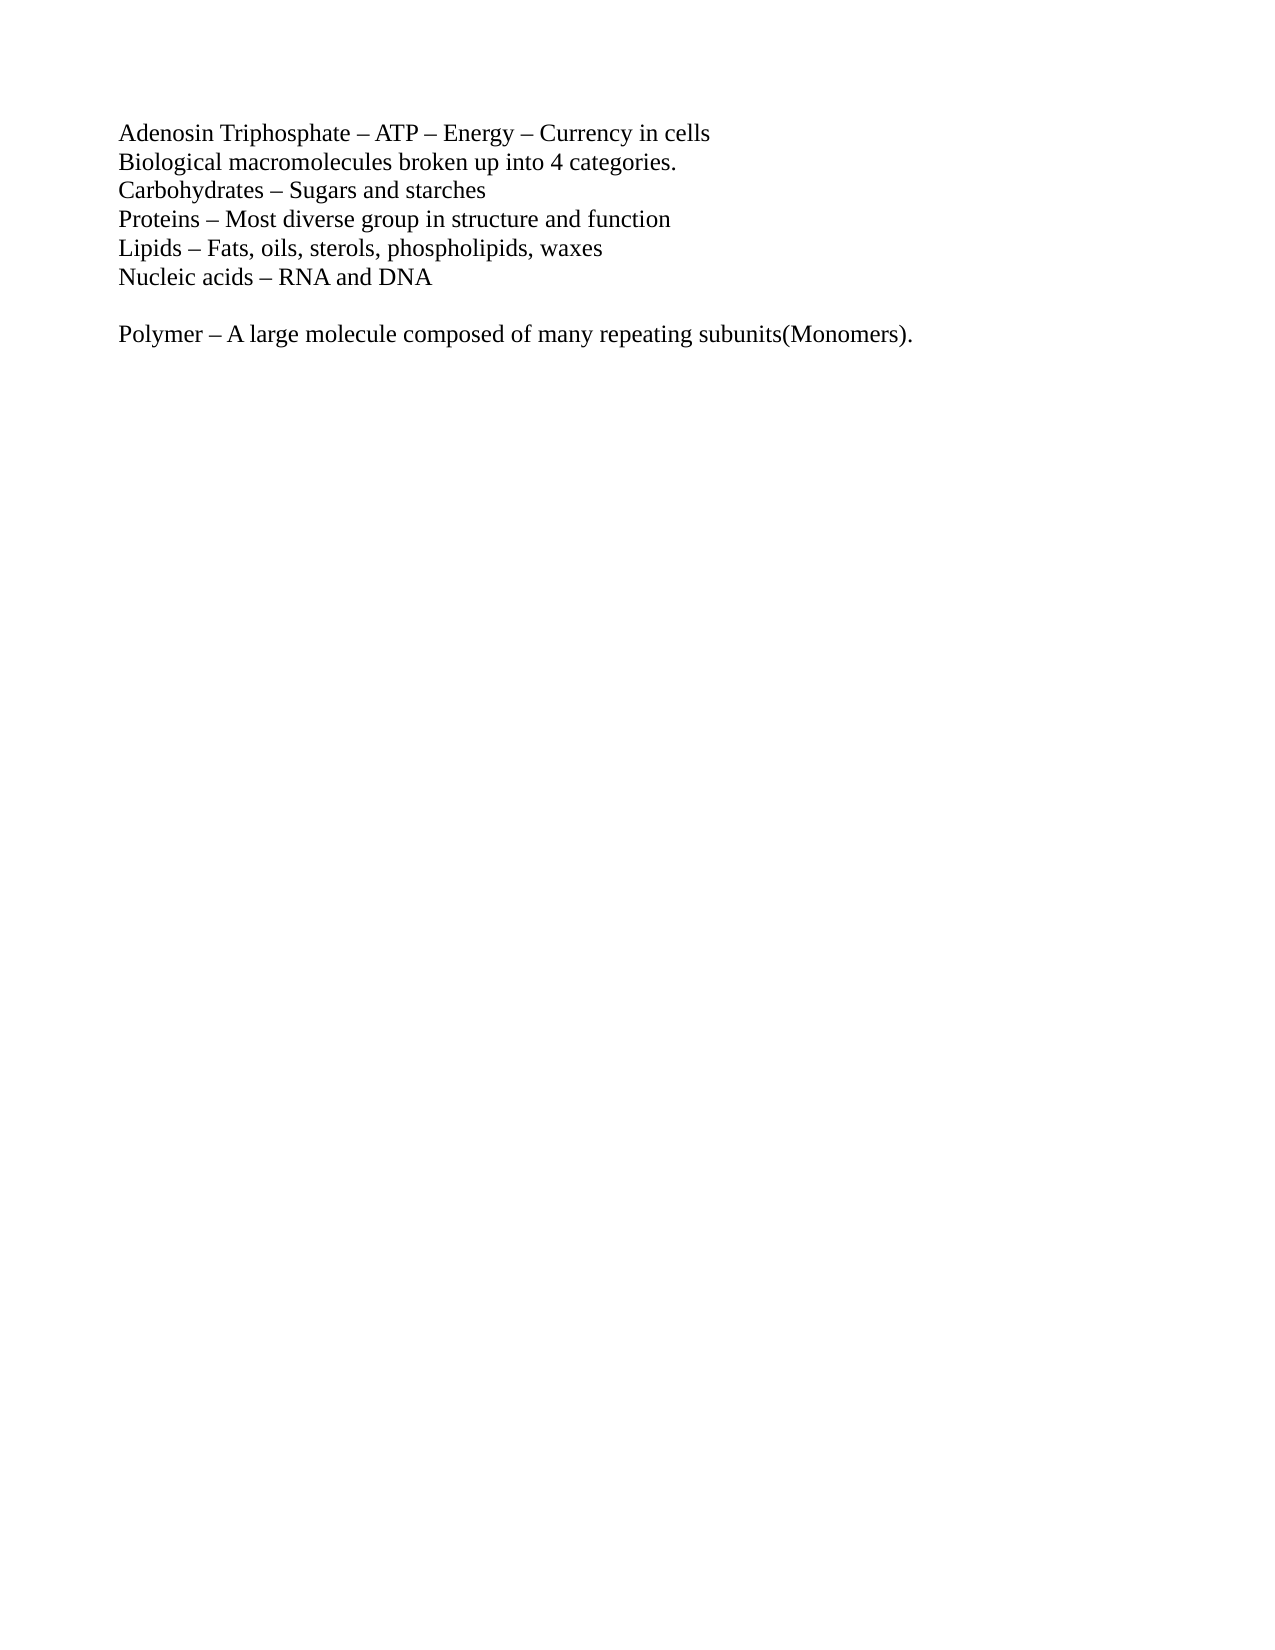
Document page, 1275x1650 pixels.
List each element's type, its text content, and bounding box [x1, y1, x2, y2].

text Carbohydrates – Sugars and starches [118, 176, 1157, 204]
text Biological macromolecules broken up into 4 categories. [118, 147, 1157, 176]
text Adenosin Triphosphate – ATP – Energy – Currency in cells [118, 118, 1157, 147]
text Lipids – Fats, oils, sterols, phospholipids, waxes [118, 233, 1157, 262]
text Proteins – Most diverse group in structure and function [118, 204, 1157, 233]
text Polymer – A large molecule composed of many repeating subunits(Monomers). [118, 319, 1157, 348]
text Nucleic acids – RNA and DNA [118, 262, 1157, 291]
